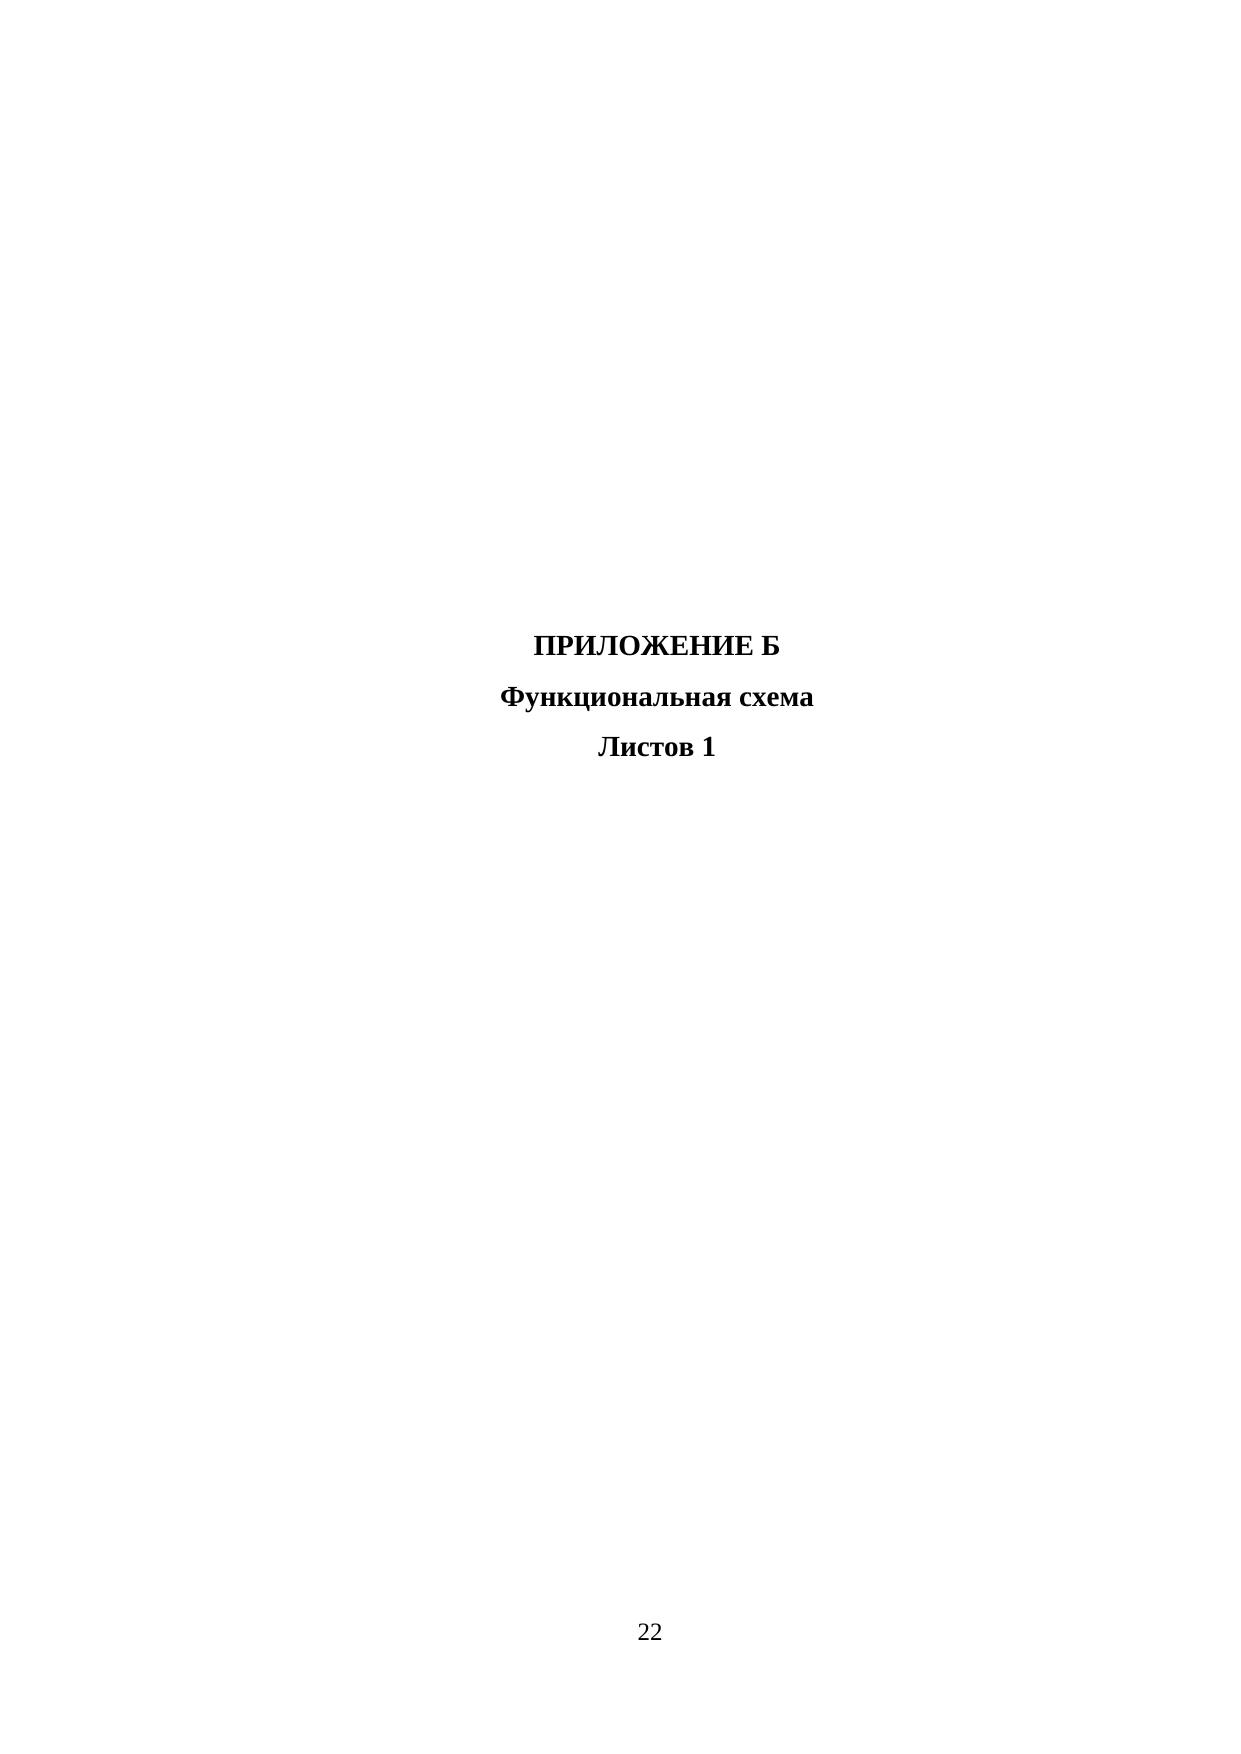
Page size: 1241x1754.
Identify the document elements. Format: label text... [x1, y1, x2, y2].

text ПРИЛОЖЕНИЕ Б [148, 628, 1092, 662]
text Листов 1 [148, 729, 1092, 763]
text Функциональная схема [148, 679, 1092, 712]
